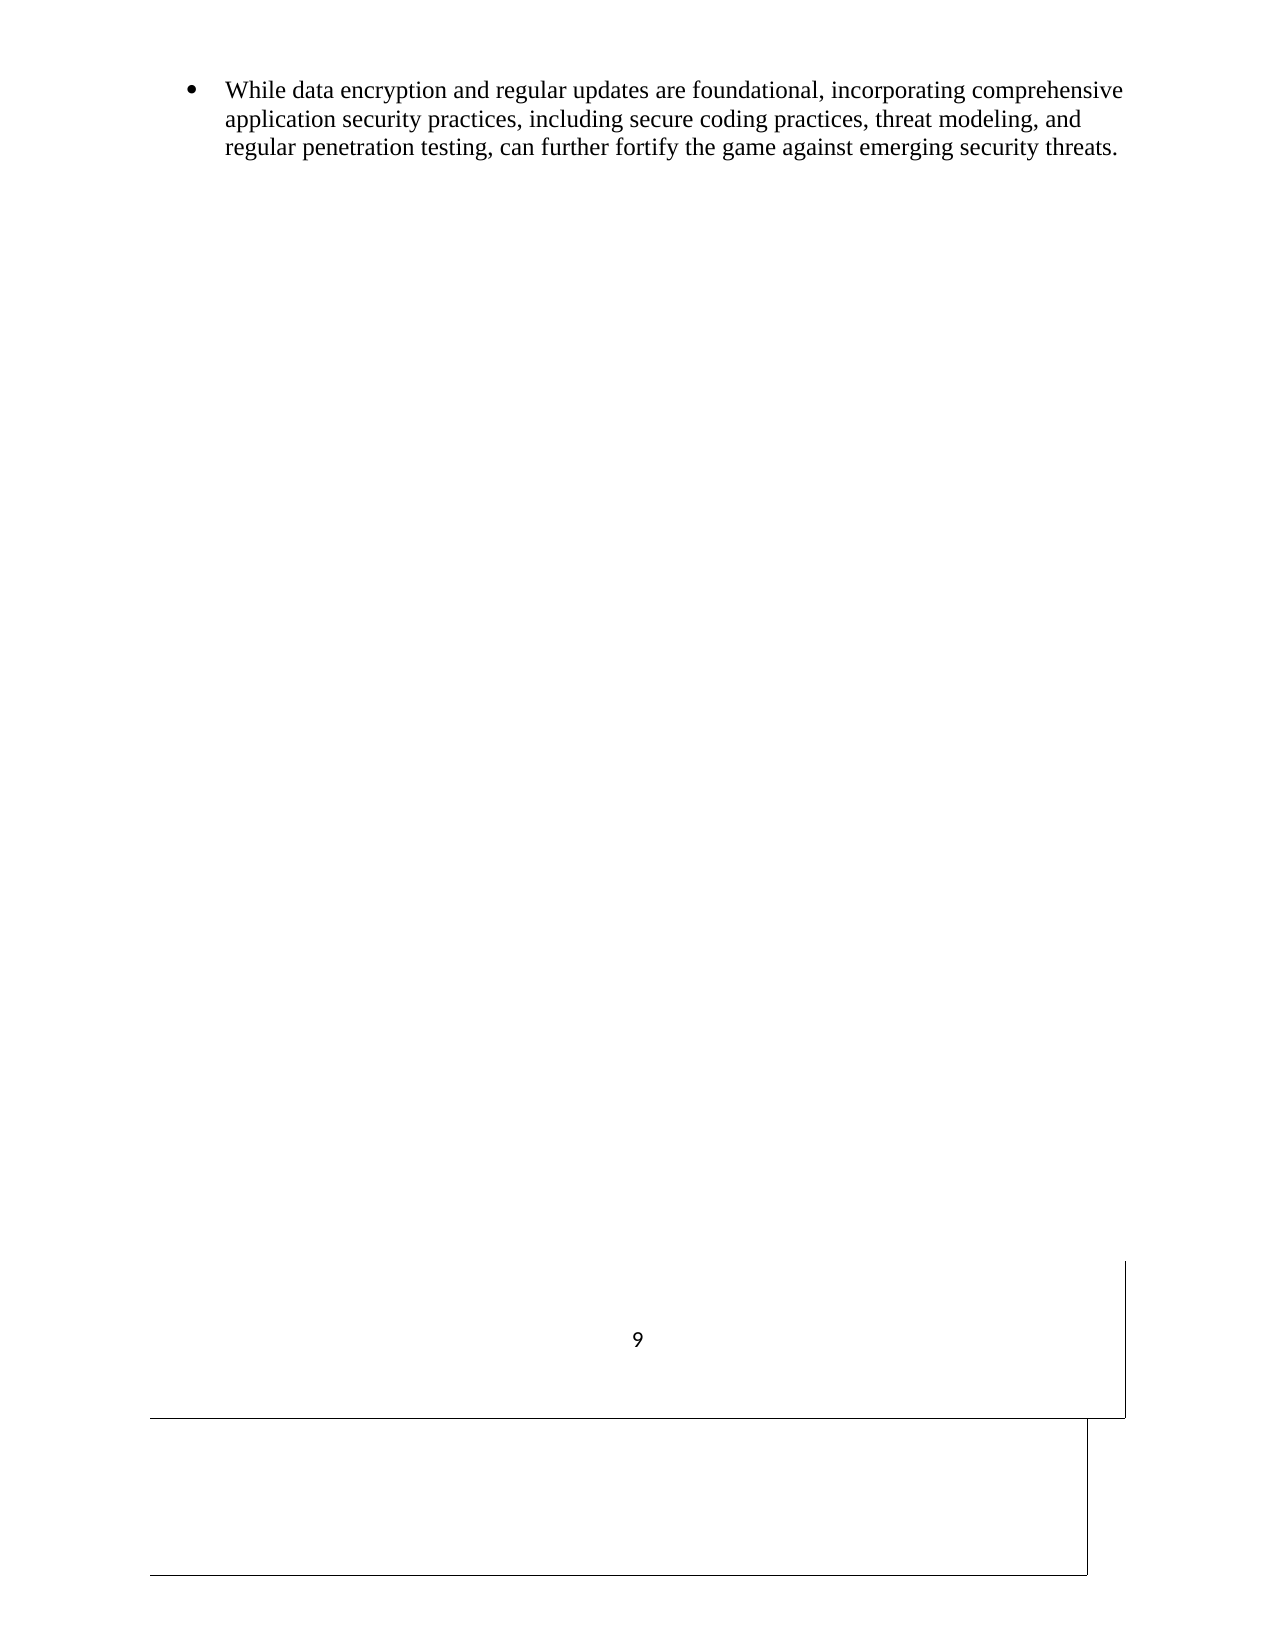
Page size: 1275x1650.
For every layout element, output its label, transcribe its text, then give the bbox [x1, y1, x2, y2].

list While data encryption and regular updates are foundational, incorporating comprehensive application security practices, including secure coding practices, threat modeling, and regular penetration testing, can further fortify the game against emerging security threats. [187, 75, 1125, 161]
